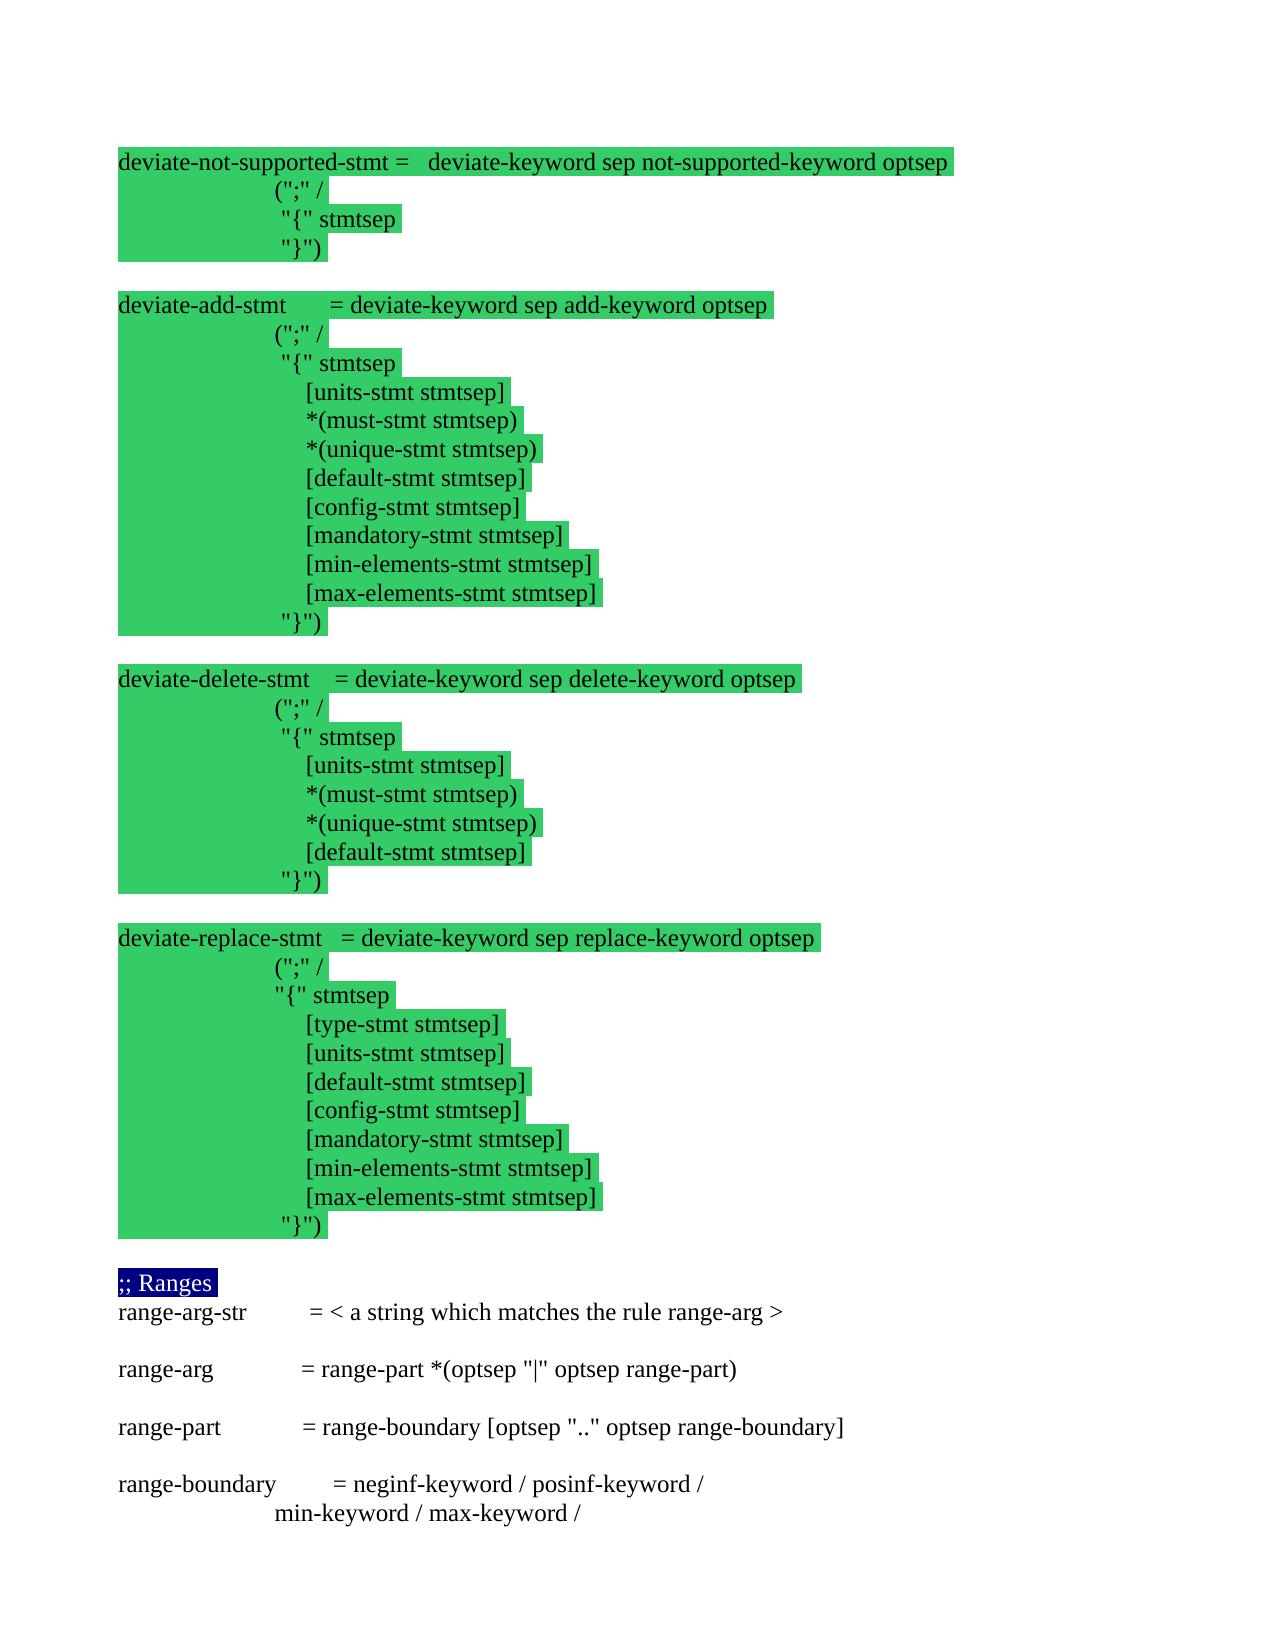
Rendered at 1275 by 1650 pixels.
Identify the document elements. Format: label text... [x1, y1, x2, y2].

text "}") [118, 866, 1157, 894]
text (";" / [118, 176, 1157, 204]
text "}") [118, 607, 1157, 636]
text range-arg = range-part *(optsep "|" optsep range-part) [118, 1354, 1157, 1383]
text (";" / [118, 319, 1157, 348]
text [default-stmt stmtsep] [118, 463, 1157, 492]
text [min-elements-stmt stmtsep] [118, 1153, 1157, 1182]
text deviate-delete-stmt = deviate-keyword sep delete-keyword optsep [118, 664, 1157, 693]
text (";" / [118, 693, 1157, 722]
text range-arg-str = < a string which matches the rule range-arg > [118, 1297, 1157, 1326]
text [units-stmt stmtsep] [118, 377, 1157, 406]
text [default-stmt stmtsep] [118, 1067, 1157, 1096]
text [min-elements-stmt stmtsep] [118, 549, 1157, 578]
text ;; Ranges [118, 1268, 1157, 1297]
text range-boundary = neginf-keyword / posinf-keyword / [118, 1469, 1157, 1498]
text [mandatory-stmt stmtsep] [118, 521, 1157, 549]
text deviate-add-stmt = deviate-keyword sep add-keyword optsep [118, 291, 1157, 319]
text "{" stmtsep [118, 722, 1157, 751]
text *(unique-stmt stmtsep) [118, 808, 1157, 837]
text [mandatory-stmt stmtsep] [118, 1124, 1157, 1153]
text "}") [118, 1211, 1157, 1239]
text *(unique-stmt stmtsep) [118, 434, 1157, 463]
text [default-stmt stmtsep] [118, 837, 1157, 866]
text "}") [118, 233, 1157, 262]
text [units-stmt stmtsep] [118, 1038, 1157, 1067]
text "{" stmtsep [118, 204, 1157, 233]
text "{" stmtsep [118, 981, 1157, 1009]
text "{" stmtsep [118, 348, 1157, 377]
text min-keyword / max-keyword / [118, 1498, 1157, 1527]
text (";" / [118, 952, 1157, 981]
text [config-stmt stmtsep] [118, 1096, 1157, 1124]
text [units-stmt stmtsep] [118, 751, 1157, 779]
text deviate-not-supported-stmt = deviate-keyword sep not-supported-keyword optsep [118, 147, 1157, 176]
text deviate-replace-stmt = deviate-keyword sep replace-keyword optsep [118, 923, 1157, 952]
text [max-elements-stmt stmtsep] [118, 578, 1157, 607]
text [max-elements-stmt stmtsep] [118, 1182, 1157, 1211]
text [type-stmt stmtsep] [118, 1009, 1157, 1038]
text *(must-stmt stmtsep) [118, 779, 1157, 808]
text [config-stmt stmtsep] [118, 492, 1157, 521]
text *(must-stmt stmtsep) [118, 406, 1157, 434]
text range-part = range-boundary [optsep ".." optsep range-boundary] [118, 1412, 1157, 1441]
